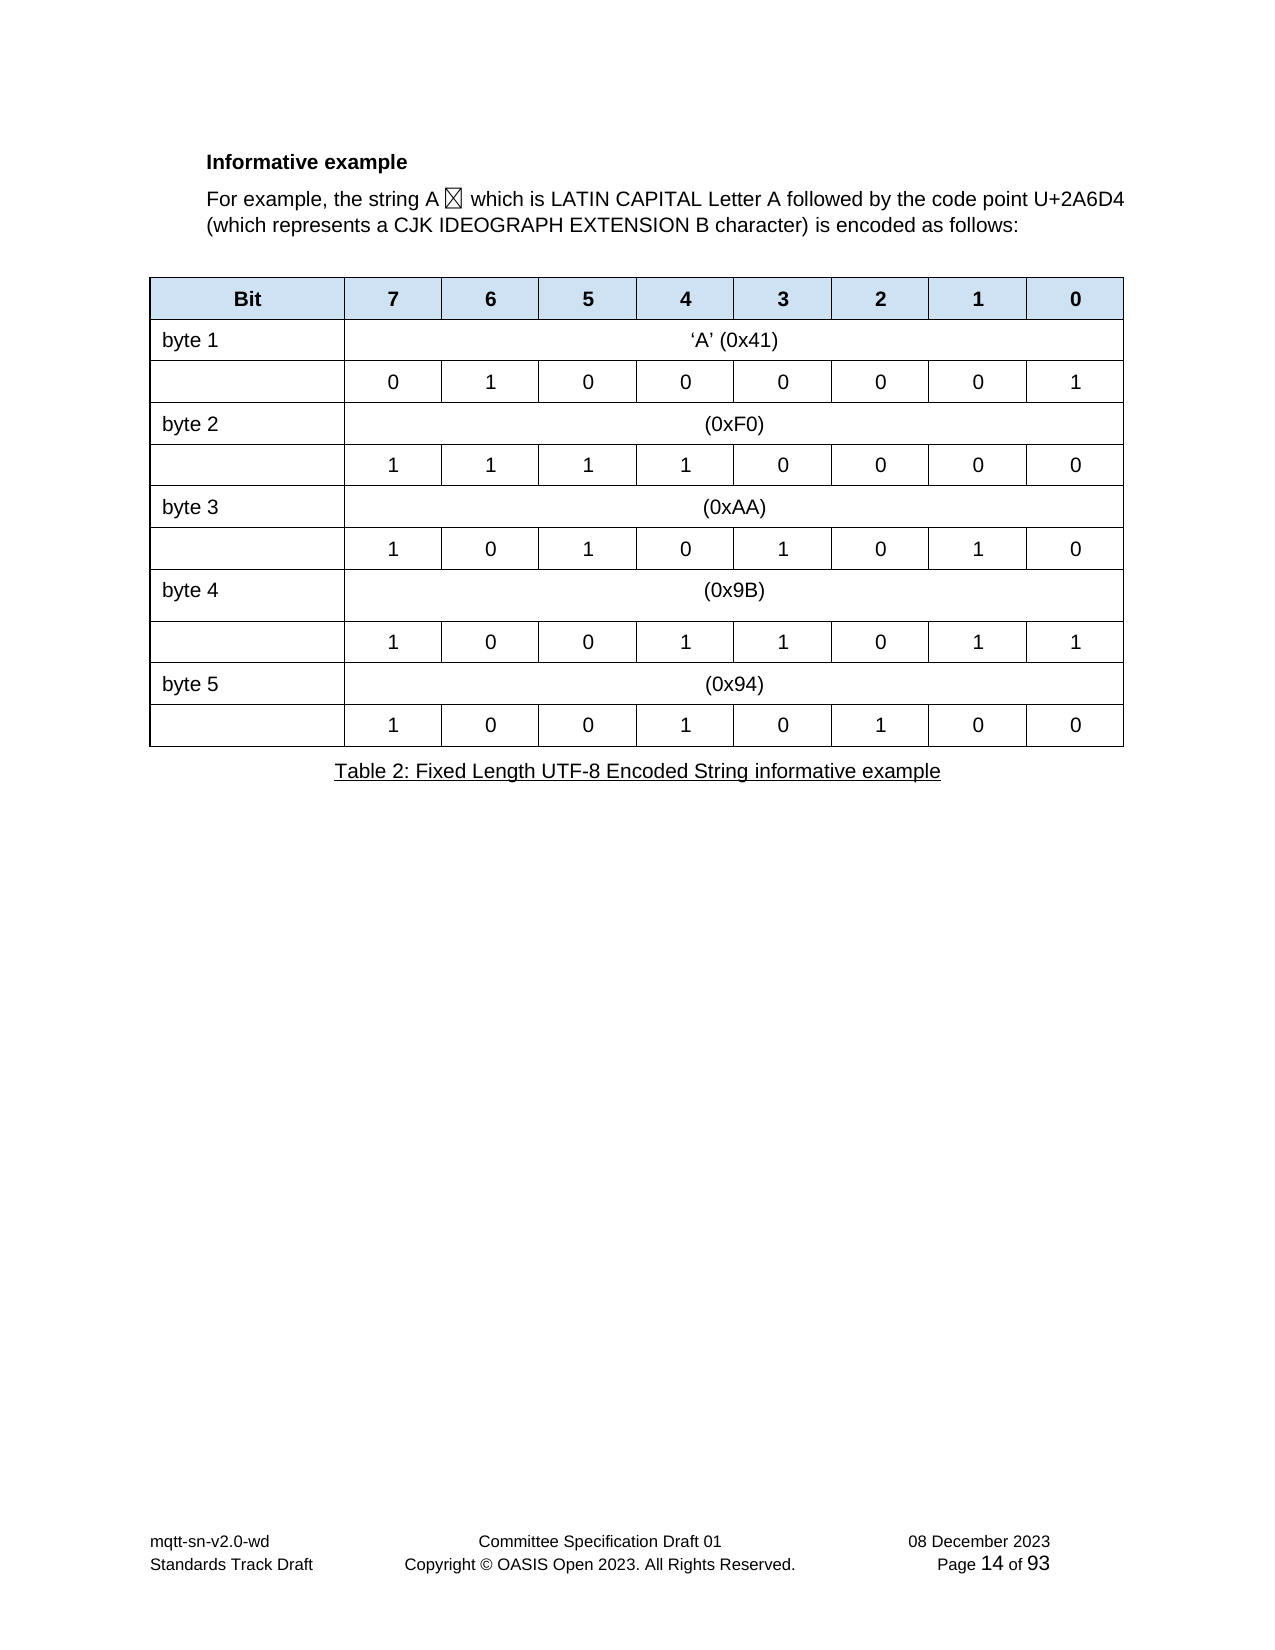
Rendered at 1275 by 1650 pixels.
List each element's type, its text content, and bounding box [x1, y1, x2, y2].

table_cell 0 [832, 528, 928, 569]
table_cell 0 [1027, 705, 1123, 746]
table_cell 1 [539, 528, 636, 569]
table_cell 0 [442, 705, 538, 746]
table_header 6 [442, 278, 538, 319]
table_cell 1 [345, 622, 441, 662]
table_cell 1 [929, 622, 1026, 662]
table_cell 0 [832, 445, 928, 485]
table_cell byte 5 [151, 663, 344, 704]
table_cell 0 [442, 528, 538, 569]
table_header 2 [832, 278, 928, 319]
table_cell 0 [637, 528, 733, 569]
table_header 0 [1027, 278, 1123, 319]
table_cell 1 [442, 361, 538, 402]
table_cell [151, 528, 344, 569]
table_cell 0 [832, 361, 928, 402]
table_cell 0 [832, 622, 928, 662]
table_cell [151, 361, 344, 402]
table_cell 0 [539, 705, 636, 746]
table_cell 0 [734, 361, 831, 402]
table_cell (0x9B) [345, 570, 1123, 621]
table_cell 0 [929, 361, 1026, 402]
table_cell (0xF0) [345, 403, 1123, 444]
table_cell 1 [637, 445, 733, 485]
table_cell 0 [539, 361, 636, 402]
table_cell 0 [929, 445, 1026, 485]
table_cell 1 [345, 705, 441, 746]
table_cell 1 [442, 445, 538, 485]
table_cell [151, 445, 344, 485]
table_cell (0x94) [345, 663, 1123, 704]
table_cell 1 [929, 528, 1026, 569]
table_cell 1 [637, 705, 733, 746]
table_cell 1 [832, 705, 928, 746]
table_cell 1 [1027, 622, 1123, 662]
table_header Bit [151, 278, 344, 319]
table_header 3 [734, 278, 831, 319]
table_cell 0 [929, 705, 1026, 746]
table_cell 0 [539, 622, 636, 662]
table_cell 0 [734, 445, 831, 485]
table_cell 0 [345, 361, 441, 402]
table_header 5 [539, 278, 636, 319]
table_cell (0xAA) [345, 486, 1123, 527]
table_cell 0 [442, 622, 538, 662]
table_cell 1 [734, 528, 831, 569]
table_cell 1 [345, 445, 441, 485]
table_header 1 [929, 278, 1026, 319]
table_cell byte 1 [151, 320, 344, 360]
table_cell 1 [1027, 361, 1123, 402]
table_cell [151, 705, 344, 746]
text For example, the string A𪛔 which is LATIN CAPITAL Letter A followed by the code point U+2A6D4 (which represents a CJK IDEOGRAPH EXTENSION B character) is encoded as follows: [206, 182, 1125, 236]
table_cell 1 [539, 445, 636, 485]
table_cell byte 2 [151, 403, 344, 444]
table_cell 0 [637, 361, 733, 402]
table_cell 0 [734, 705, 831, 746]
table_cell 0 [1027, 528, 1123, 569]
table_cell byte 4 [151, 570, 344, 621]
table_cell [151, 622, 344, 662]
table_cell byte 3 [151, 486, 344, 527]
text Table 2: Fixed Length UTF-8 Encoded String informative example [150, 759, 1125, 783]
table_cell 0 [1027, 445, 1123, 485]
table_cell 1 [734, 622, 831, 662]
table_header 7 [345, 278, 441, 319]
table_cell 1 [345, 528, 441, 569]
table_cell ‘A’ (0x41) [345, 320, 1123, 360]
text Informative example [206, 150, 1125, 174]
table_header 4 [637, 278, 733, 319]
table_cell 1 [637, 622, 733, 662]
